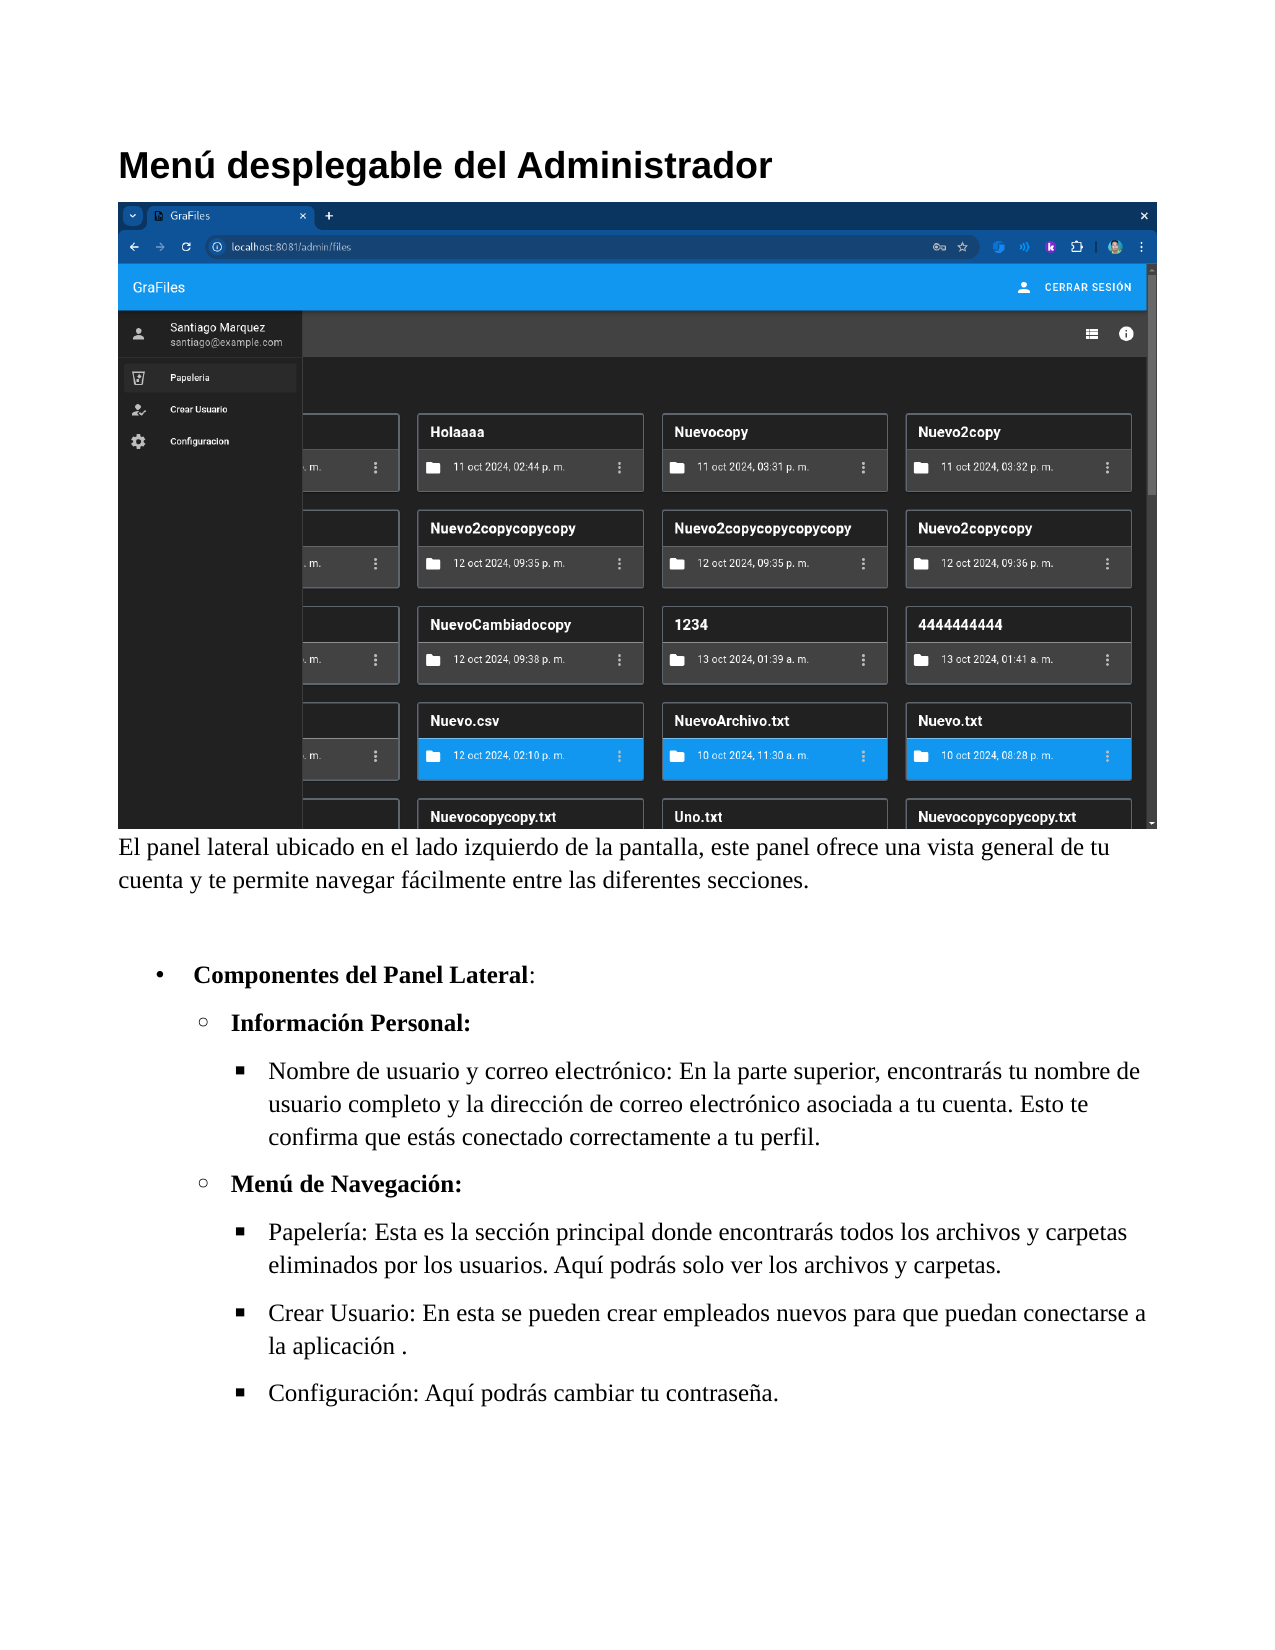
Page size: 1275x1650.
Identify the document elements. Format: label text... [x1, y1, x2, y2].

list Información Personal: [193, 1008, 1157, 1037]
picture [118, 202, 1157, 829]
list Nombre de usuario y correo electrónico: En la parte superior, encontrarás tu nombre de usuario completo y la dirección de correo electrónico asociada a tu cuenta. Esto te confirma que estás conectado correctamente a tu perfil. [231, 1056, 1157, 1151]
list Menú de Navegación: [193, 1169, 1157, 1198]
list Crear Usuario: En esta se pueden crear empleados nuevos para que puedan conectarse a la aplicación . [231, 1298, 1157, 1359]
subtitle Menú desplegable del Administrador [118, 143, 1157, 186]
list Componentes del Panel Lateral: [156, 961, 1157, 989]
list Papelería: Esta es la sección principal donde encontrarás todos los archivos y carpetas eliminados por los usuarios. Aquí podrás solo ver los archivos y carpetas. [231, 1217, 1157, 1279]
text El panel lateral ubicado en el lado izquierdo de la pantalla, este panel ofrece una vista general de tu cuenta y te permite navegar fácilmente entre las diferentes secciones. [118, 829, 1157, 894]
list Configuración: Aquí podrás cambiar tu contraseña. [231, 1378, 1157, 1407]
